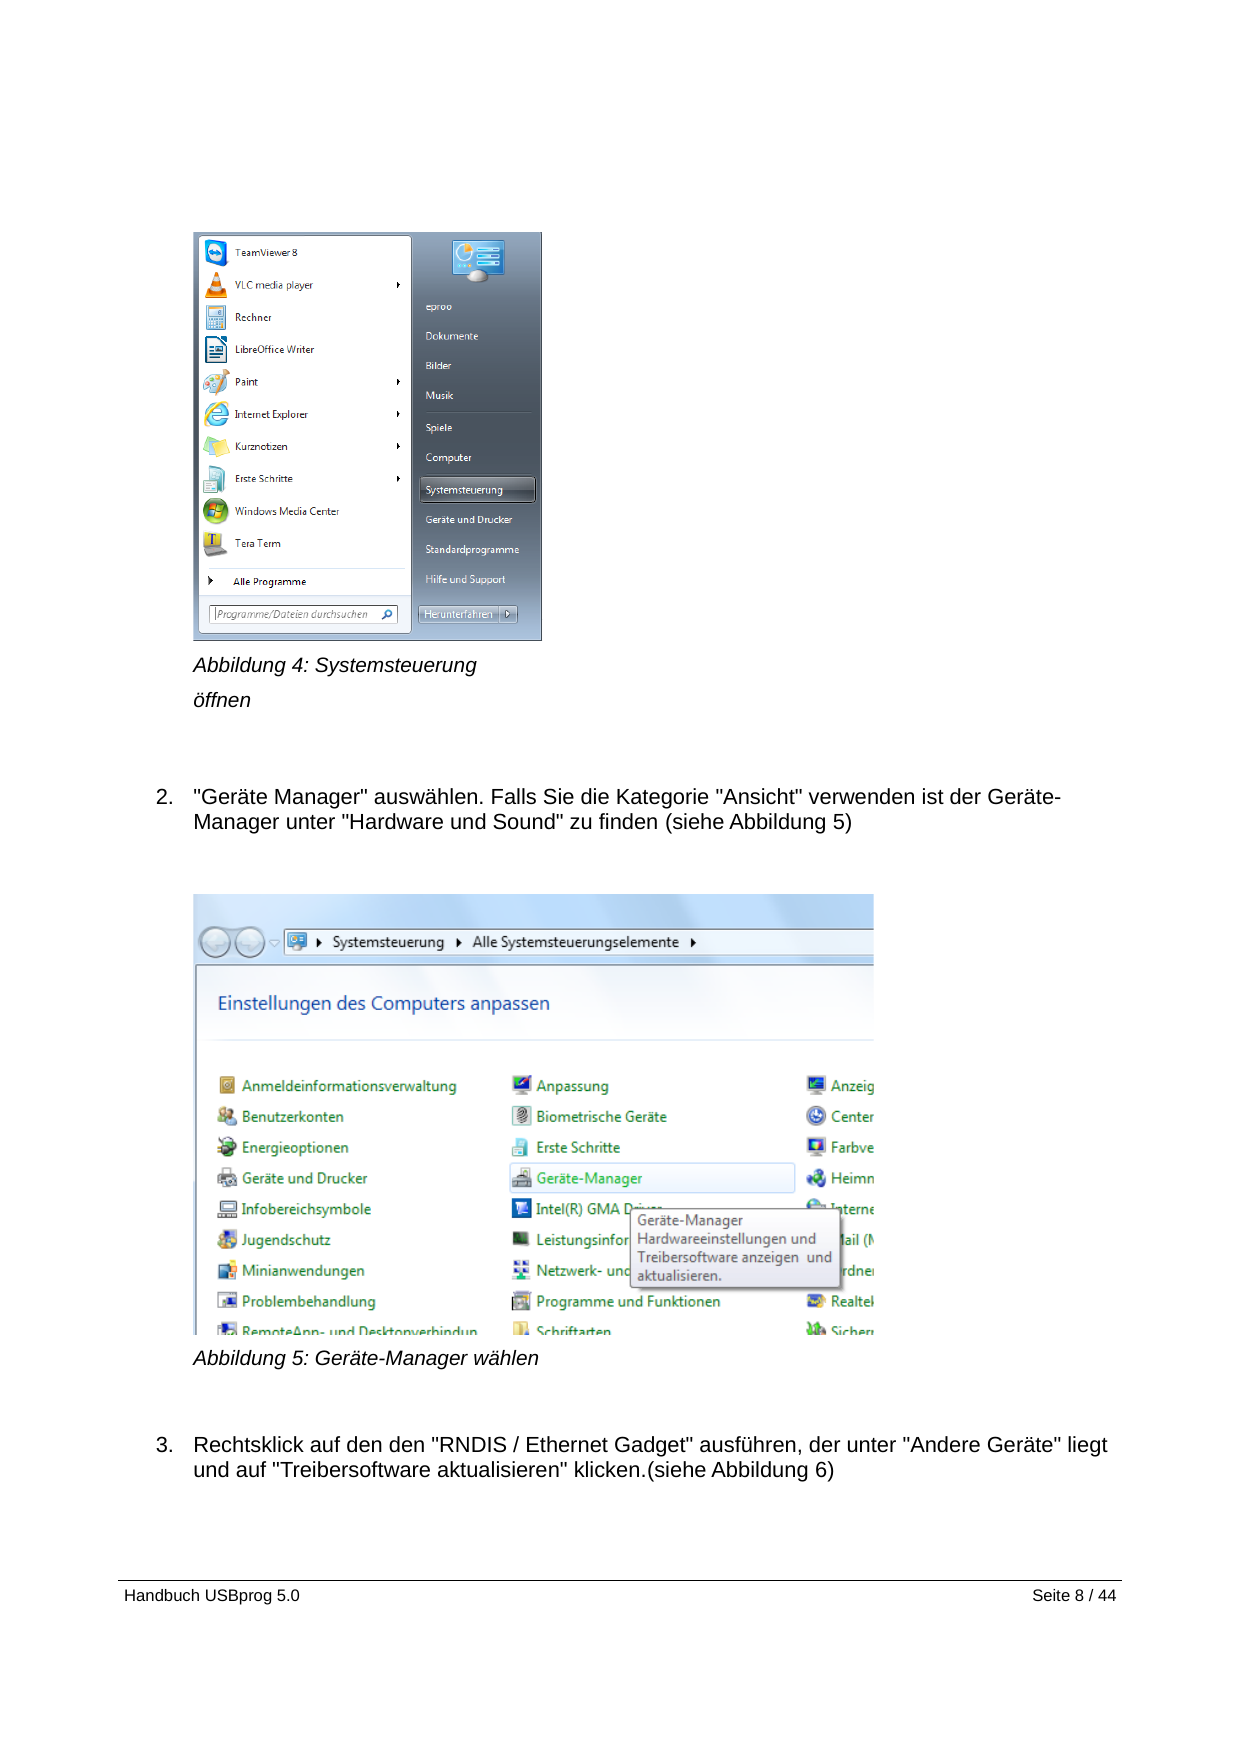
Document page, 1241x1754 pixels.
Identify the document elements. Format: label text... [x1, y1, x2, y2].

list Abbildung 4: Systemsteuerung öffnen [193, 641, 542, 712]
picture [193, 232, 543, 641]
list Abbildung 5: Geräte-Manager wählen [193, 1335, 874, 1370]
list "Geräte Manager" auswählen. Falls Sie die Kategorie "Ansicht" verwenden ist der Geräte-Manager unter "Hardware und Sound" zu finden (siehe Abbildung 5) [156, 784, 1122, 1419]
picture [193, 894, 874, 1335]
list [156, 173, 1122, 771]
list Rechtsklick auf den den "RNDIS / Ethernet Gadget" ausführen, der unter "Andere Geräte" liegt und auf "Treibersoftware aktualisieren" klicken.(siehe Abbildung 6) [156, 1432, 1122, 1507]
